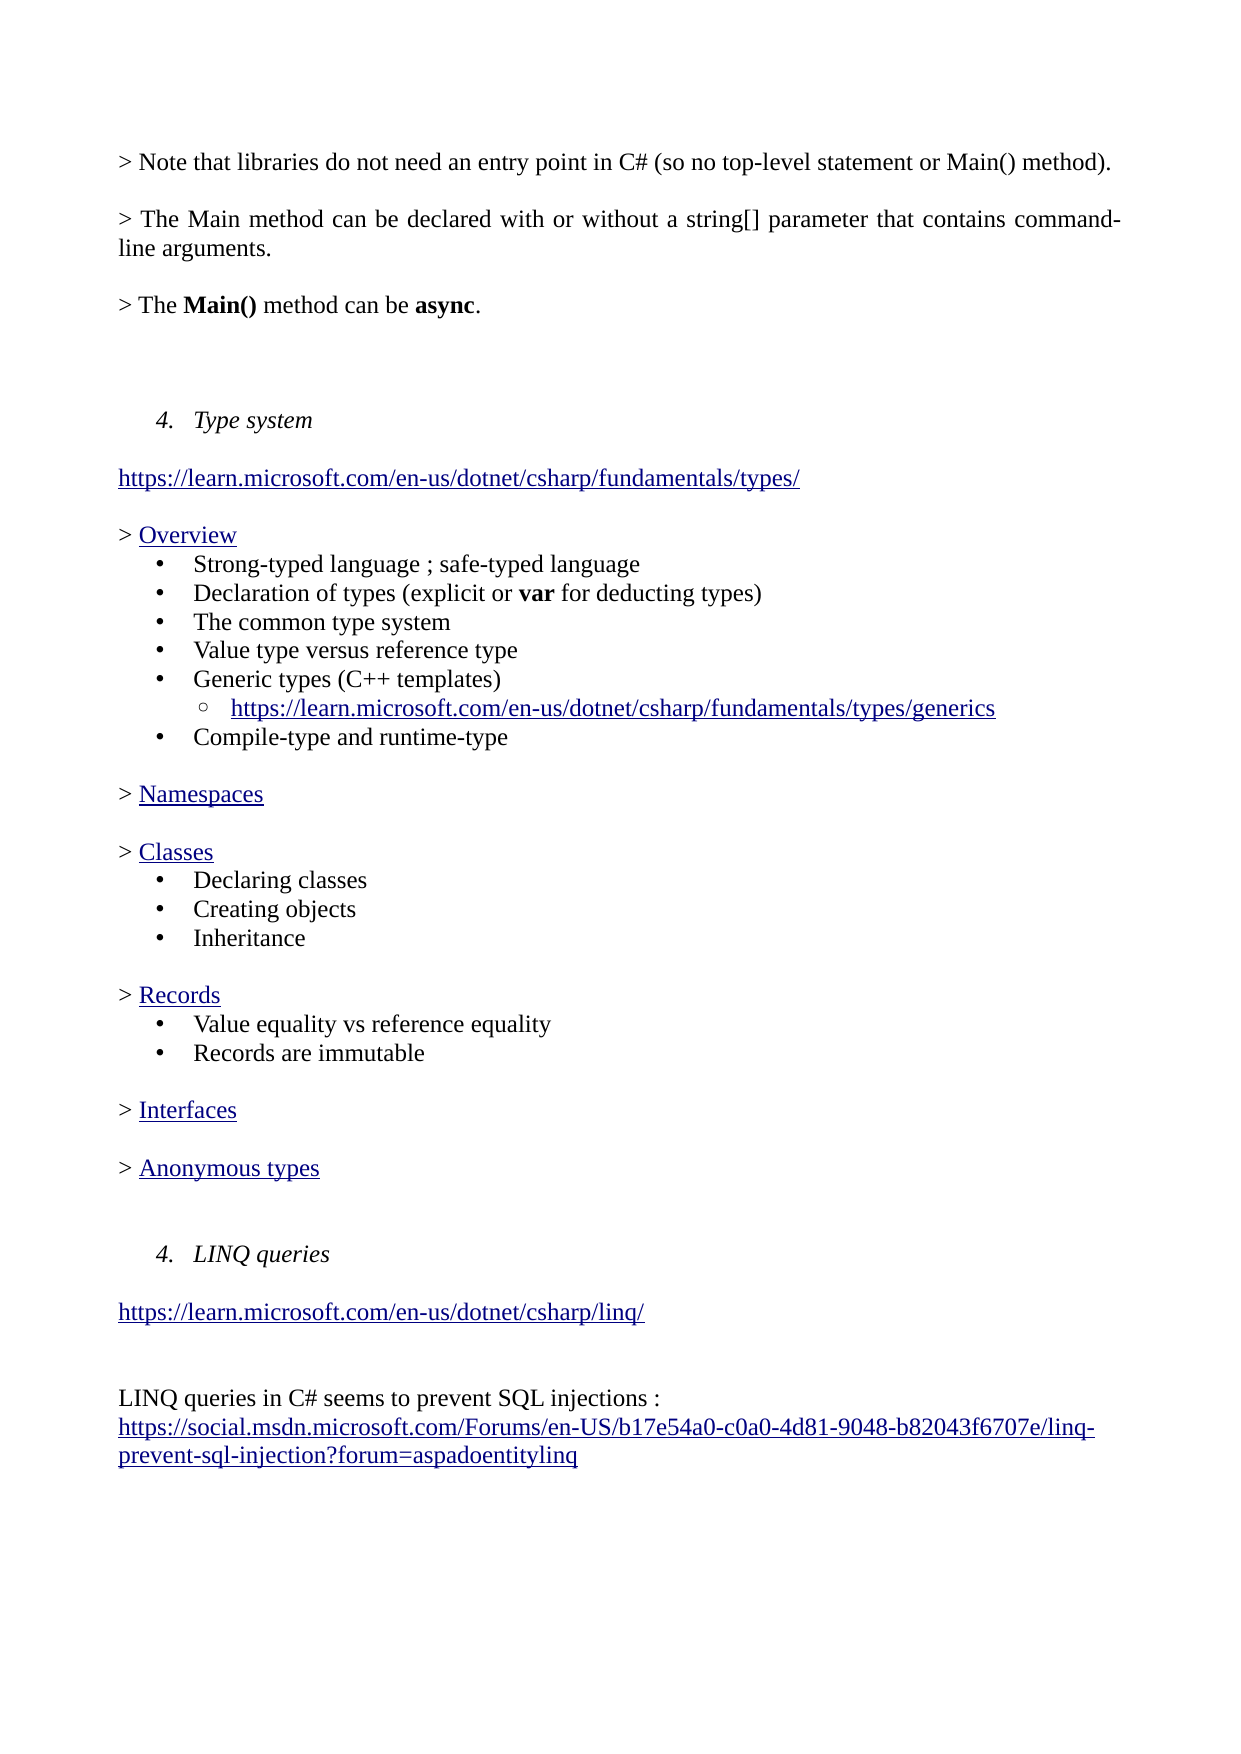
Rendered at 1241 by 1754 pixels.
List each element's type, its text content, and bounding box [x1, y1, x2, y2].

text > Note that libraries do not need an entry point in C# (so no top-level statement or Main() method). [118, 147, 1122, 176]
text LINQ queries in C# seems to prevent SQL injections : [118, 1383, 1122, 1412]
text > The Main method can be declared with or without a string[] parameter that contains command-line arguments. [118, 204, 1122, 262]
text > Anonymous types [118, 1153, 1122, 1182]
list Generic types (C++ templates) [156, 664, 1122, 693]
text https://learn.microsoft.com/en-us/dotnet/csharp/linq/ [118, 1297, 1122, 1326]
list The common type system [156, 607, 1122, 636]
list Value equality vs reference equality [156, 1009, 1122, 1038]
list Records are immutable [156, 1038, 1122, 1067]
text > Classes [118, 837, 1122, 866]
text https://social.msdn.microsoft.com/Forums/en-US/b17e54a0-c0a0-4d81-9048-b82043f6707e/linq-prevent-sql-injection?forum=aspadoentitylinq [118, 1412, 1122, 1469]
text > Overview [118, 521, 1122, 549]
list Declaration of types (explicit or var for deducting types) [156, 578, 1122, 607]
list Strong-typed language ; safe-typed language [156, 549, 1122, 578]
text > Interfaces [118, 1096, 1122, 1124]
list Value type versus reference type [156, 636, 1122, 664]
list LINQ queries [156, 1239, 1122, 1268]
text > Records [118, 981, 1122, 1009]
list Compile-type and runtime-type [156, 722, 1122, 751]
text https://learn.microsoft.com/en-us/dotnet/csharp/fundamentals/types/ [118, 463, 1122, 492]
list https://learn.microsoft.com/en-us/dotnet/csharp/fundamentals/types/generics [193, 693, 1122, 722]
list Creating objects [156, 894, 1122, 923]
text > Namespaces [118, 779, 1122, 808]
list Inheritance [156, 923, 1122, 952]
list Declaring classes [156, 866, 1122, 894]
text > The Main() method can be async. [118, 291, 1122, 319]
list Type system [156, 406, 1122, 434]
